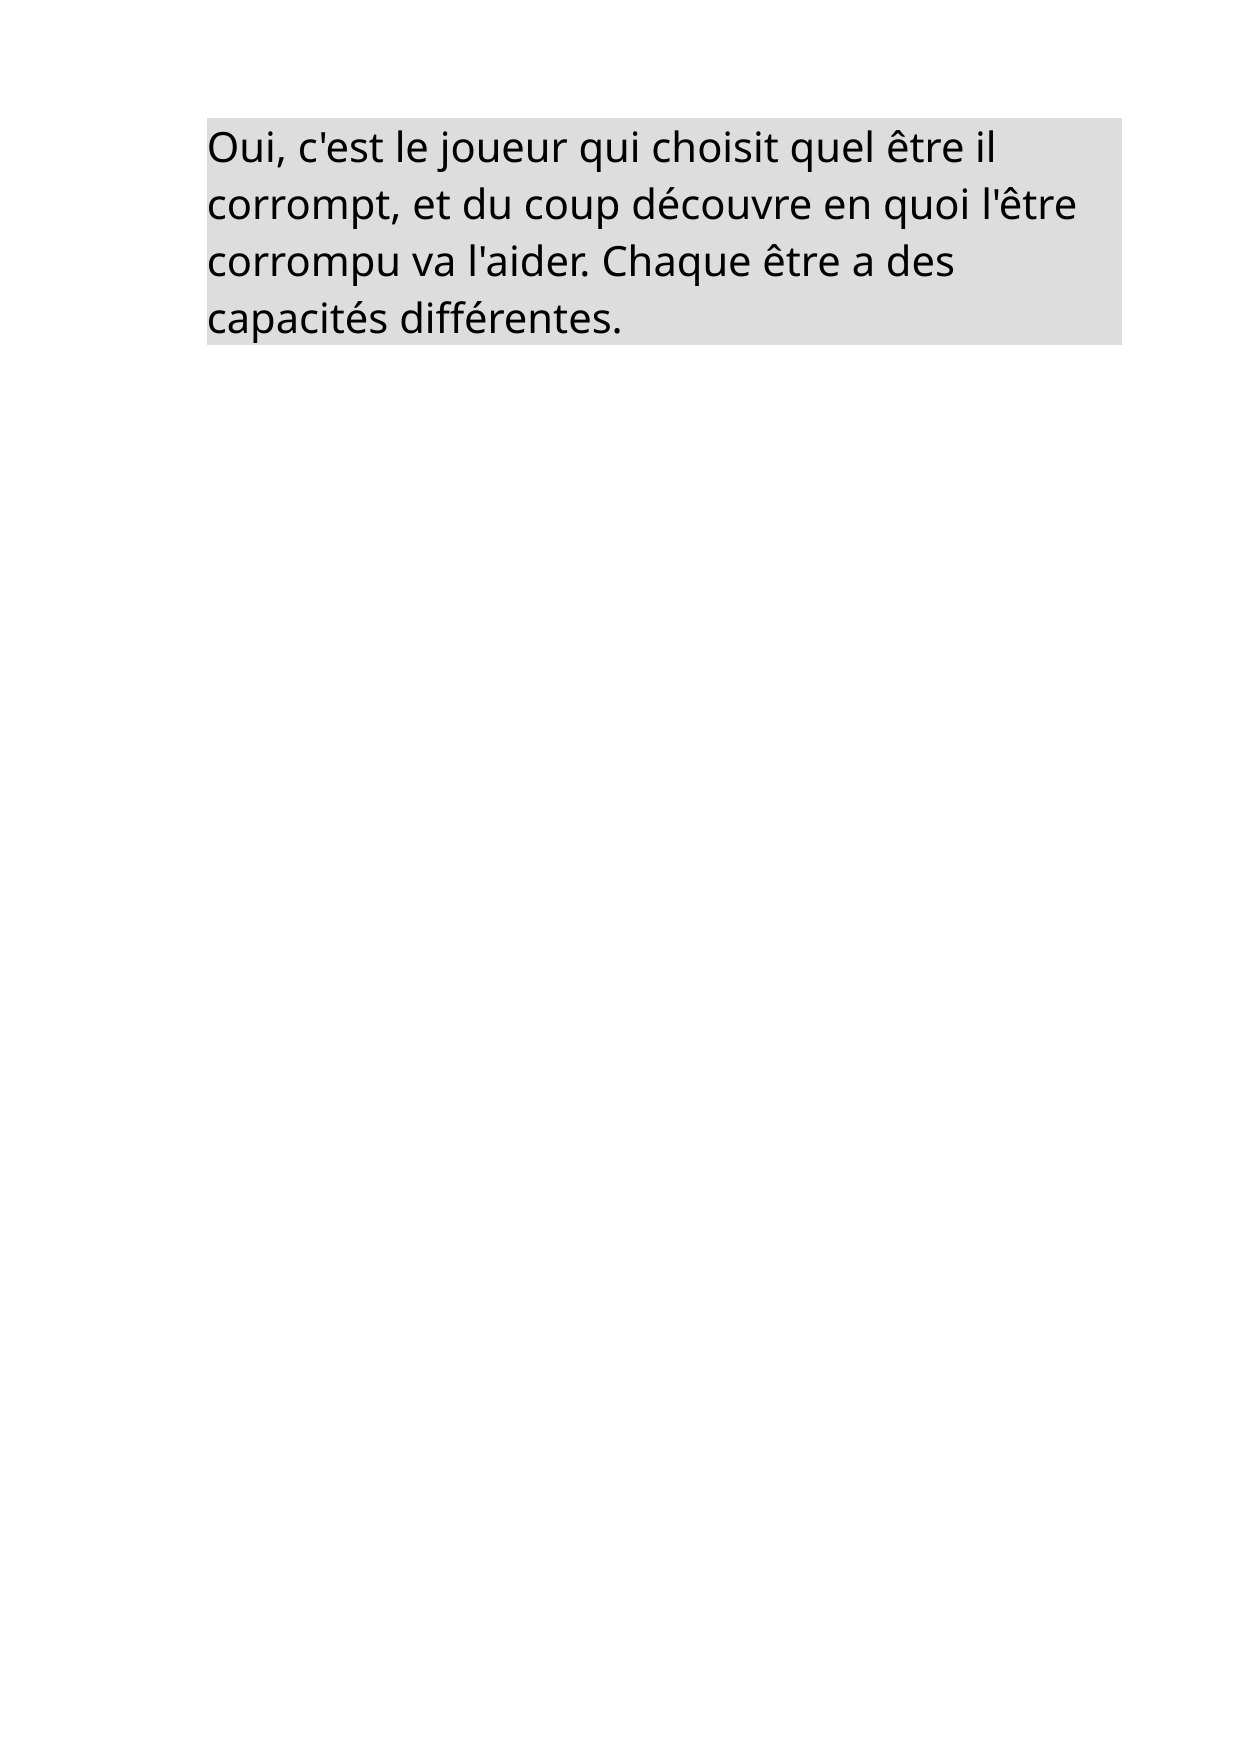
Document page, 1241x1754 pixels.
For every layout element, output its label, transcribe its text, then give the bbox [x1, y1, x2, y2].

text Oui, c'est le joueur qui choisit quel être il corrompt, et du coup découvre en quoi l'être corrompu va l'aider. Chaque être a des capacités différentes. [207, 118, 1122, 345]
